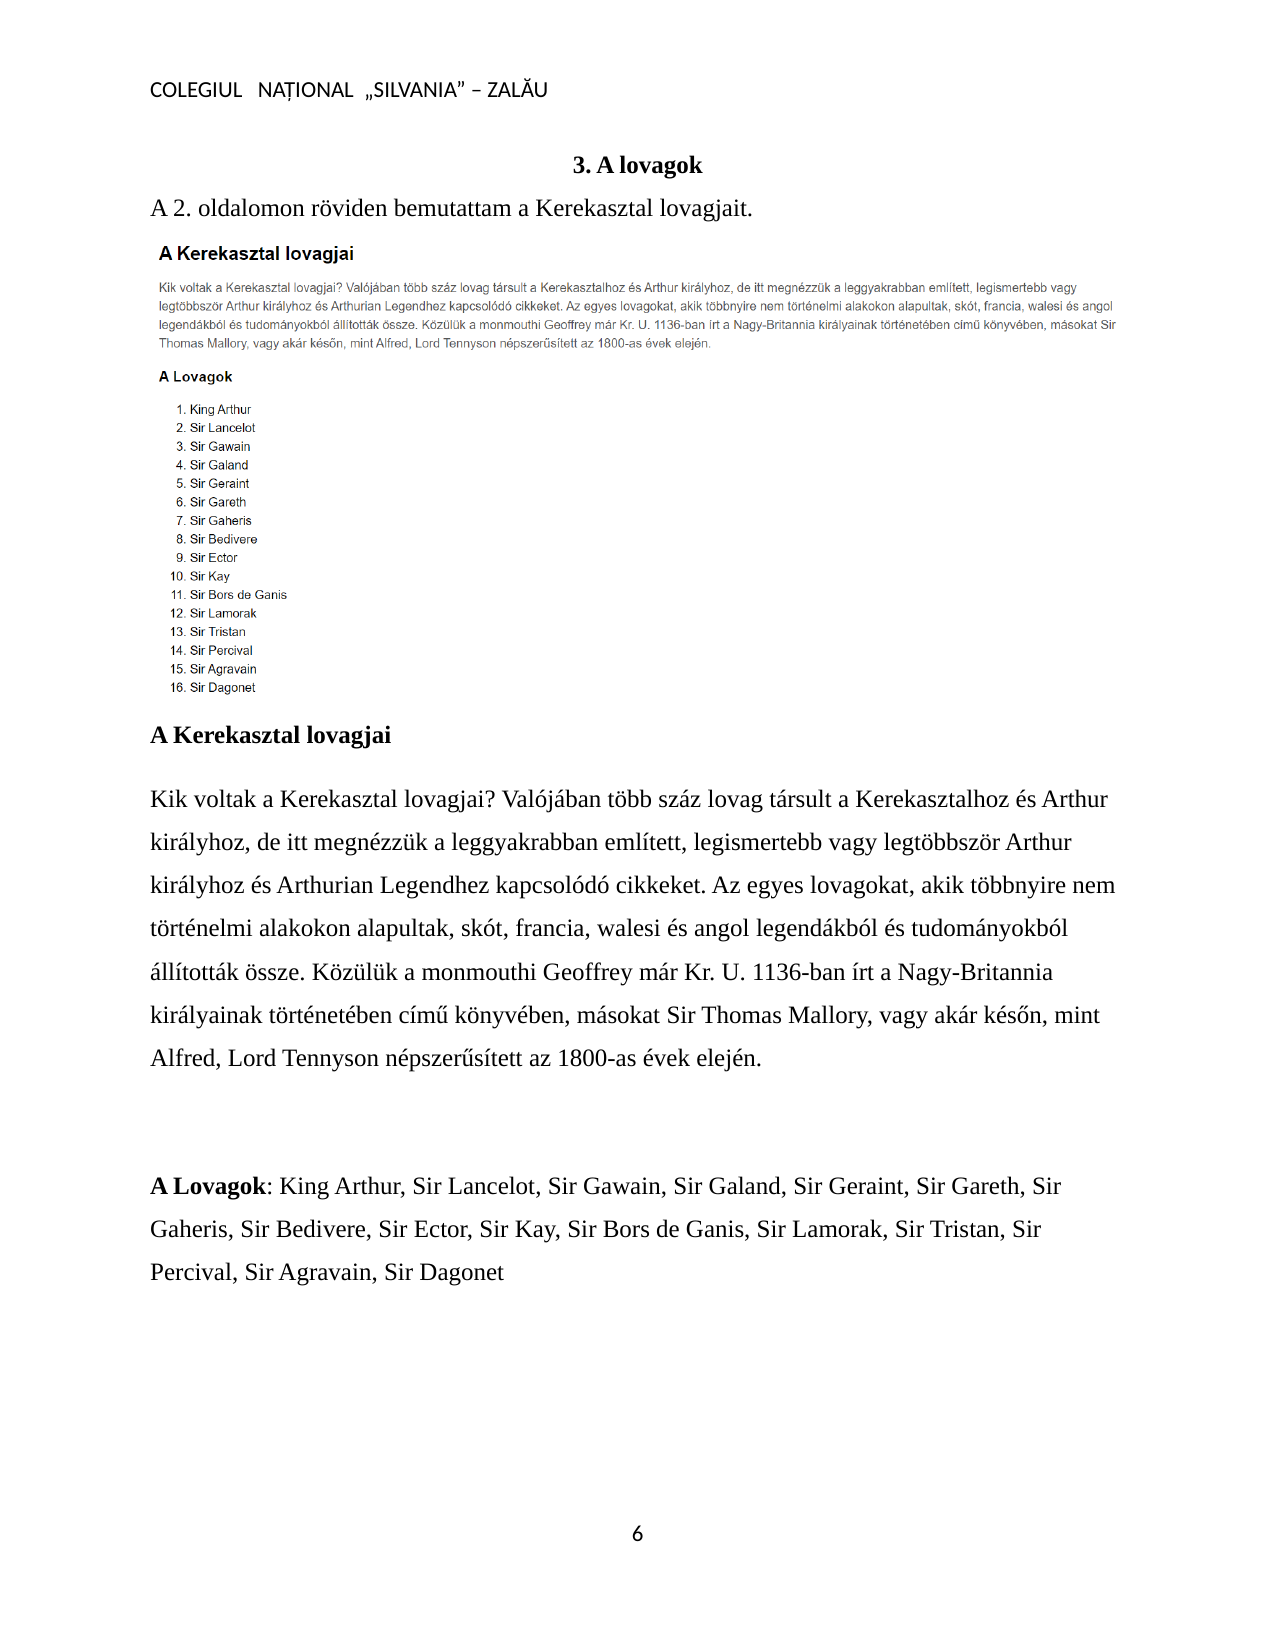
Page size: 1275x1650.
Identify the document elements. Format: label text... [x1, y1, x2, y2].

text A Lovagok: King Arthur, Sir Lancelot, Sir Gawain, Sir Galand, Sir Geraint, Sir Gareth, Sir Gaheris, Sir Bedivere, Sir Ector, Sir Kay, Sir Bors de Ganis, Sir Lamorak, Sir Tristan, Sir Percival, Sir Agravain, Sir Dagonet [150, 1171, 1125, 1286]
text 3. A lovagok [150, 150, 1125, 179]
text Kik voltak a Kerekasztal lovagjai? Valójában több száz lovag társult a Kerekasztalhoz és Arthur királyhoz, de itt megnézzük a leggyakrabban említett, legismertebb vagy legtöbbször Arthur királyhoz és Arthurian Legendhez kapcsolódó cikkeket. Az egyes lovagokat, akik többnyire nem történelmi alakokon alapultak, skót, francia, walesi és angol legendákból és tudományokból állították össze. Közülük a monmouthi Geoffrey már Kr. U. 1136-ban írt a Nagy-Britannia királyainak történetében című könyvében, másokat Sir Thomas Mallory, vagy akár későn, mint Alfred, Lord Tennyson népszerűsített az 1800-as évek elején. [150, 784, 1125, 1072]
text A Kerekasztal lovagjai [150, 720, 1125, 749]
text A 2. oldalomon röviden bemutattam a Kerekasztal lovagjait. [150, 193, 1125, 222]
